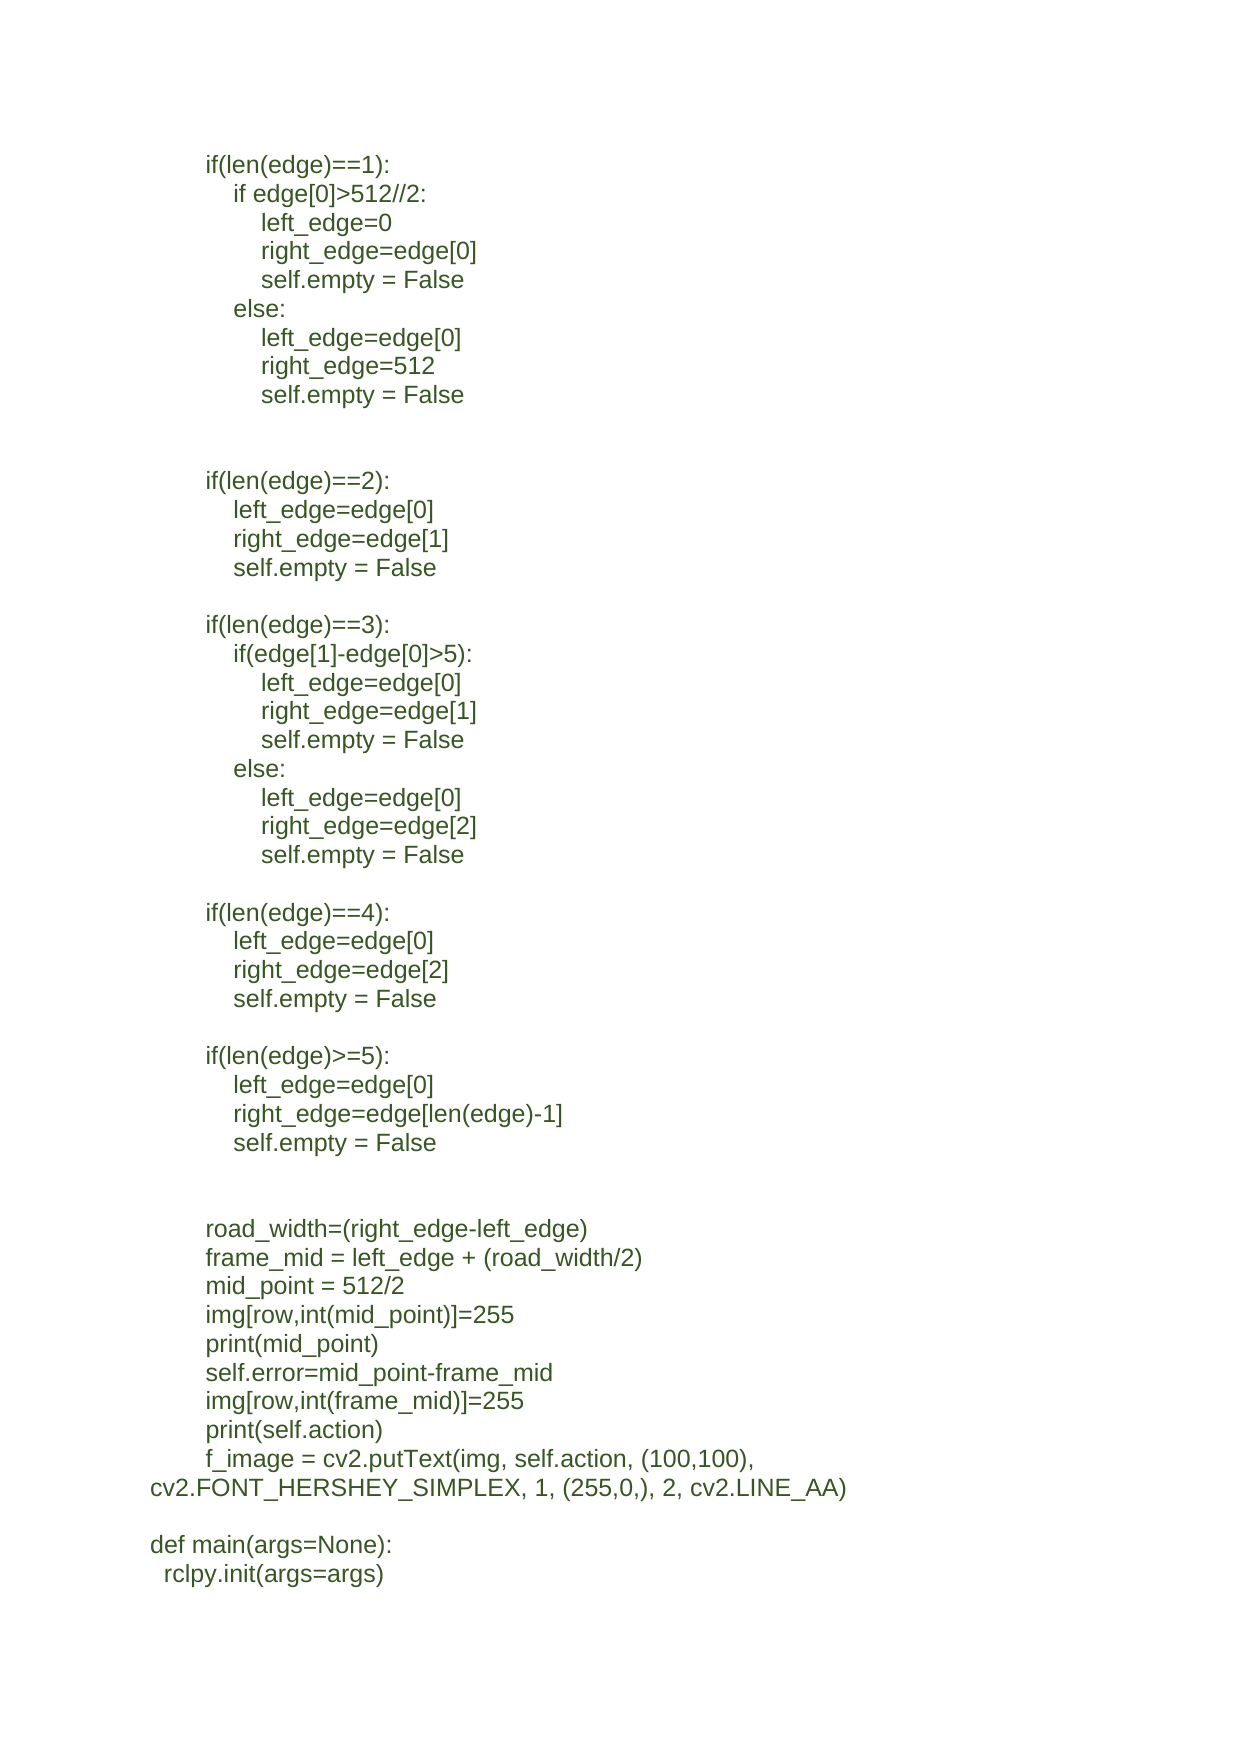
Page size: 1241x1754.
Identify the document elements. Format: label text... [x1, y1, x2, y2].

text else: [150, 294, 1090, 322]
text left_edge=edge[0] [150, 1070, 1090, 1099]
text f_image = cv2.putText(img, self.action, (100,100), cv2.FONT_HERSHEY_SIMPLEX, 1, (255,0,), 2, cv2.LINE_AA) [150, 1444, 1090, 1501]
text rclpy.init(args=args) [150, 1559, 1090, 1587]
text right_edge=edge[len(edge)-1] [150, 1099, 1090, 1127]
text right_edge=edge[0] [150, 236, 1090, 265]
text self.empty = False [150, 984, 1090, 1012]
text left_edge=0 [150, 207, 1090, 236]
text self.empty = False [150, 265, 1090, 294]
text if(len(edge)==2): [150, 466, 1090, 495]
text self.error=mid_point-frame_mid [150, 1357, 1090, 1386]
text road_width=(right_edge-left_edge) [150, 1214, 1090, 1242]
text if(len(edge)==3): [150, 610, 1090, 639]
text frame_mid = left_edge + (road_width/2) [150, 1242, 1090, 1271]
text self.empty = False [150, 380, 1090, 409]
text if(len(edge)>=5): [150, 1041, 1090, 1070]
text if(len(edge)==4): [150, 897, 1090, 926]
text if(edge[1]-edge[0]>5): [150, 639, 1090, 667]
text self.empty = False [150, 1127, 1090, 1156]
text else: [150, 754, 1090, 782]
text print(self.action) [150, 1415, 1090, 1444]
text right_edge=512 [150, 351, 1090, 380]
text self.empty = False [150, 725, 1090, 754]
text right_edge=edge[2] [150, 811, 1090, 840]
text img[row,int(frame_mid)]=255 [150, 1386, 1090, 1415]
text right_edge=edge[1] [150, 696, 1090, 725]
text left_edge=edge[0] [150, 926, 1090, 955]
text left_edge=edge[0] [150, 667, 1090, 696]
text def main(args=None): [150, 1530, 1090, 1559]
text right_edge=edge[1] [150, 524, 1090, 552]
text left_edge=edge[0] [150, 322, 1090, 351]
text left_edge=edge[0] [150, 782, 1090, 811]
text left_edge=edge[0] [150, 495, 1090, 524]
text img[row,int(mid_point)]=255 [150, 1300, 1090, 1329]
text mid_point = 512/2 [150, 1271, 1090, 1300]
text if edge[0]>512//2: [150, 179, 1090, 207]
text right_edge=edge[2] [150, 955, 1090, 984]
text self.empty = False [150, 840, 1090, 869]
text self.empty = False [150, 552, 1090, 581]
text print(mid_point) [150, 1329, 1090, 1357]
text if(len(edge)==1): [150, 150, 1090, 179]
